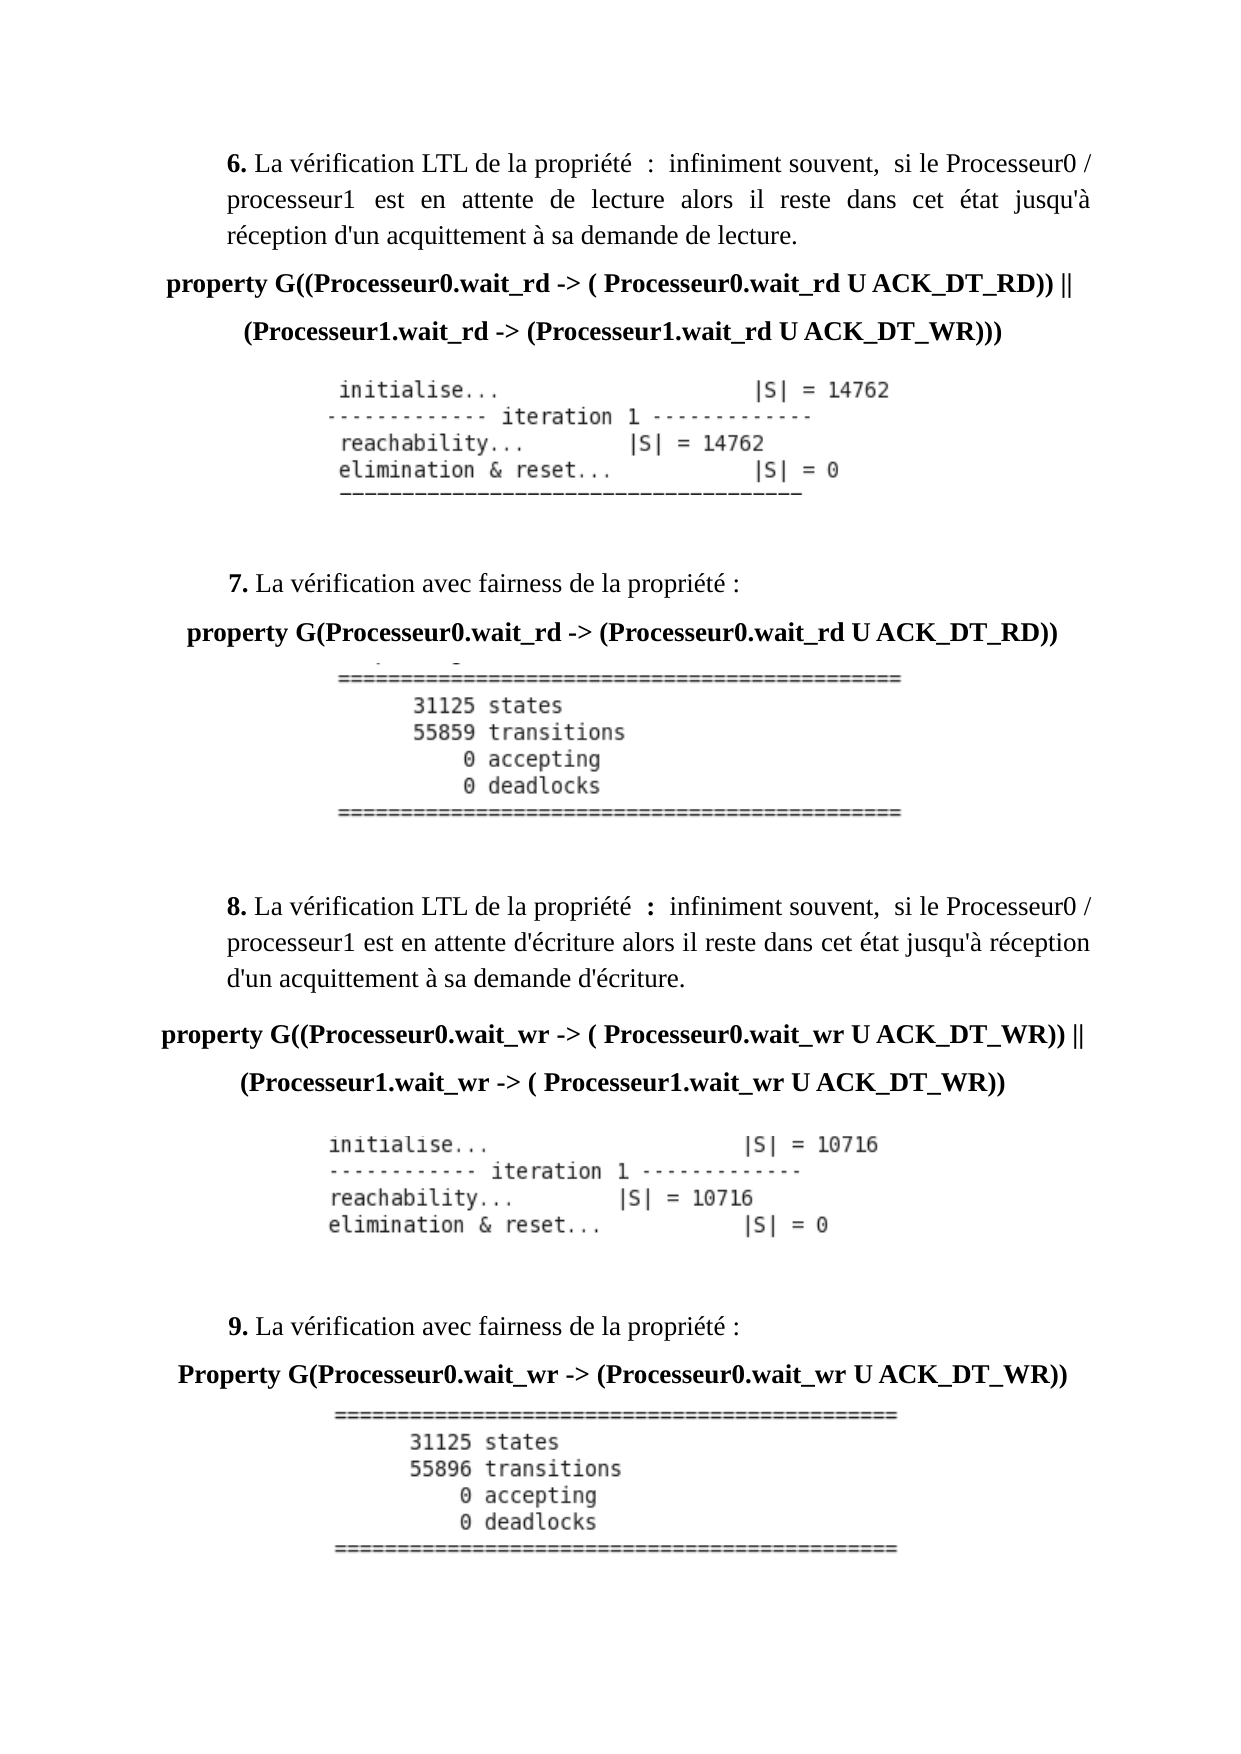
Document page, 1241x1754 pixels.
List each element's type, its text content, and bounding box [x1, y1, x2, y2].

picture [330, 1406, 915, 1566]
text 7. La vérification avec fairness de la propriété : [228, 567, 1092, 599]
picture [324, 663, 922, 819]
text property G(Processeur0.wait_rd -> (Processeur0.wait_rd U ACK_DT_RD)) [153, 616, 1092, 647]
picture [328, 379, 932, 495]
text property G((Processeur0.wait_wr -> ( Processeur0.wait_wr U ACK_DT_WR)) || [153, 1018, 1092, 1049]
text 8. La vérification LTL de la propriété : infiniment souvent, si le Processeur0 / processeur1 est en attente d'écriture alors il reste dans cet état jusqu'à réception d'un acquittement à sa demande d'écriture. [227, 890, 1092, 993]
text 6. La vérification LTL de la propriété : infiniment souvent, si le Processeur0 / processeur1 est en attente de lecture alors il reste dans cet état jusqu'à réception d'un acquittement à sa demande de lecture. [227, 148, 1092, 250]
text property G((Processeur0.wait_rd -> ( Processeur0.wait_rd U ACK_DT_RD)) || [153, 267, 1092, 298]
text (Processeur1.wait_wr -> ( Processeur1.wait_wr U ACK_DT_WR)) [153, 1066, 1092, 1098]
text (Processeur1.wait_rd -> (Processeur1.wait_rd U ACK_DT_WR))) [153, 316, 1092, 347]
text Property G(Processeur0.wait_wr -> (Processeur0.wait_wr U ACK_DT_WR)) [153, 1358, 1092, 1389]
picture [324, 1136, 893, 1239]
text 9. La vérification avec fairness de la propriété : [228, 1310, 1092, 1341]
